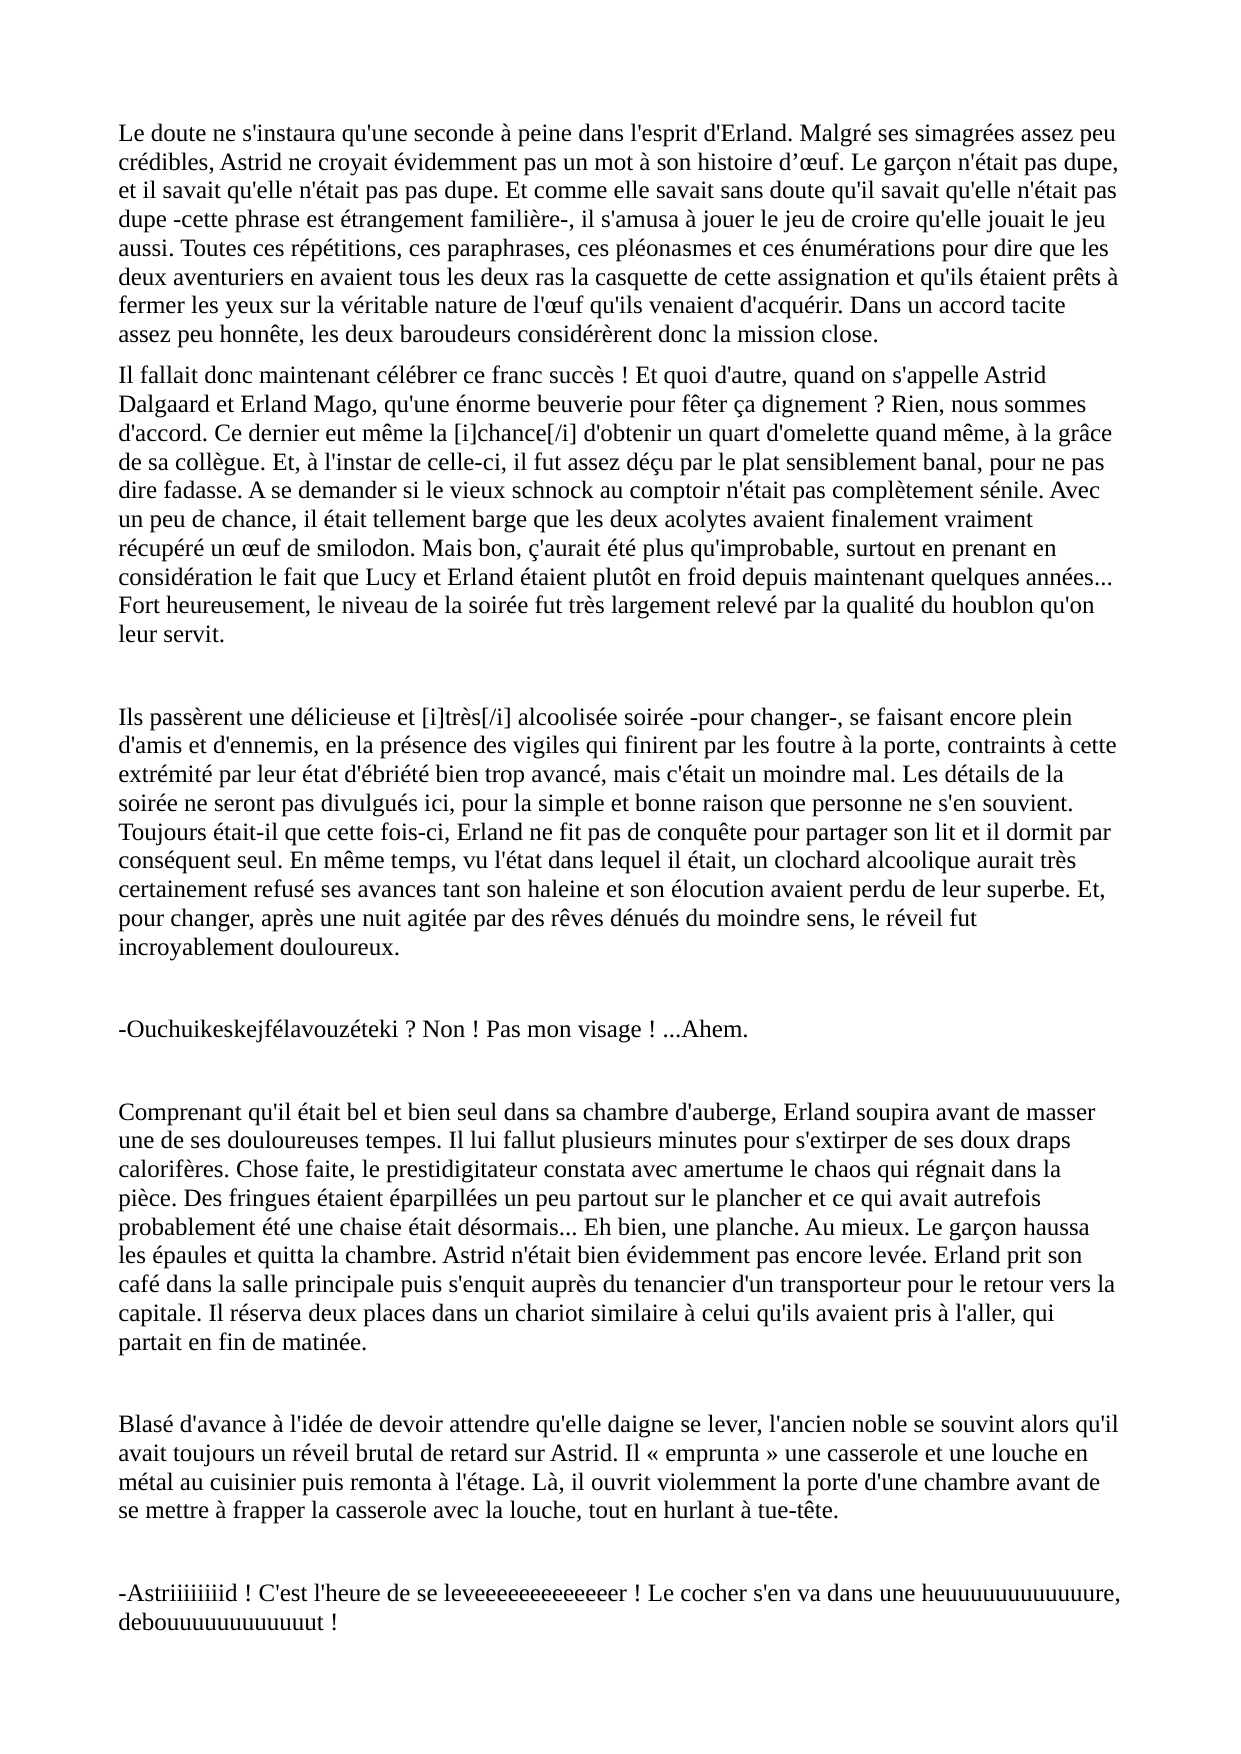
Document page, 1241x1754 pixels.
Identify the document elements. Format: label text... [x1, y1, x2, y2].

text Il fallait donc maintenant célébrer ce franc succès ! Et quoi d'autre, quand on s'appelle Astrid Dalgaard et Erland Mago, qu'une énorme beuverie pour fêter ça dignement ? Rien, nous sommes d'accord. Ce dernier eut même la [i]chance[/i] d'obtenir un quart d'omelette quand même, à la grâce de sa collègue. Et, à l'instar de celle-ci, il fut assez déçu par le plat sensiblement banal, pour ne pas dire fadasse. A se demander si le vieux schnock au comptoir n'était pas complètement sénile. Avec un peu de chance, il était tellement barge que les deux acolytes avaient finalement vraiment récupéré un œuf de smilodon. Mais bon, ç'aurait été plus qu'improbable, surtout en prenant en considération le fait que Lucy et Erland étaient plutôt en froid depuis maintenant quelques années... Fort heureusement, le niveau de la soirée fut très largement relevé par la qualité du houblon qu'on leur servit. [118, 361, 1122, 648]
text Blasé d'avance à l'idée de devoir attendre qu'elle daigne se lever, l'ancien noble se souvint alors qu'il avait toujours un réveil brutal de retard sur Astrid. Il « emprunta » une casserole et une louche en métal au cuisinier puis remonta à l'étage. Là, il ouvrit violemment la porte d'une chambre avant de se mettre à frapper la casserole avec la louche, tout en hurlant à tue-tête. [118, 1409, 1122, 1524]
text Le doute ne s'instaura qu'une seconde à peine dans l'esprit d'Erland. Malgré ses simagrées assez peu crédibles, Astrid ne croyait évidemment pas un mot à son histoire d’œuf. Le garçon n'était pas dupe, et il savait qu'elle n'était pas pas dupe. Et comme elle savait sans doute qu'il savait qu'elle n'était pas dupe -cette phrase est étrangement familière-, il s'amusa à jouer le jeu de croire qu'elle jouait le jeu aussi. Toutes ces répétitions, ces paraphrases, ces pléonasmes et ces énumérations pour dire que les deux aventuriers en avaient tous les deux ras la casquette de cette assignation et qu'ils étaient prêts à fermer les yeux sur la véritable nature de l'œuf qu'ils venaient d'acquérir. Dans un accord tacite assez peu honnête, les deux baroudeurs considérèrent donc la mission close. [118, 118, 1122, 348]
text -Ouchuikeskejfélavouzéteki ? Non ! Pas mon visage ! ...Ahem. [118, 1014, 1122, 1043]
text -Astriiiiiiiid ! C'est l'heure de se leveeeeeeeeeeeeer ! Le cocher s'en va dans une heuuuuuuuuuuuure, debouuuuuuuuuuuut ! [118, 1578, 1122, 1636]
text Comprenant qu'il était bel et bien seul dans sa chambre d'auberge, Erland soupira avant de masser une de ses douloureuses tempes. Il lui fallut plusieurs minutes pour s'extirper de ses doux draps calorifères. Chose faite, le prestidigitateur constata avec amertume le chaos qui régnait dans la pièce. Des fringues étaient éparpillées un peu partout sur le plancher et ce qui avait autrefois probablement été une chaise était désormais... Eh bien, une planche. Au mieux. Le garçon haussa les épaules et quitta la chambre. Astrid n'était bien évidemment pas encore levée. Erland prit son café dans la salle principale puis s'enquit auprès du tenancier d'un transporteur pour le retour vers la capitale. Il réserva deux places dans un chariot similaire à celui qu'ils avaient pris à l'aller, qui partait en fin de matinée. [118, 1097, 1122, 1356]
text Ils passèrent une délicieuse et [i]très[/i] alcoolisée soirée -pour changer-, se faisant encore plein d'amis et d'ennemis, en la présence des vigiles qui finirent par les foutre à la porte, contraints à cette extrémité par leur état d'ébriété bien trop avancé, mais c'était un moindre mal. Les détails de la soirée ne seront pas divulgués ici, pour la simple et bonne raison que personne ne s'en souvient. Toujours était-il que cette fois-ci, Erland ne fit pas de conquête pour partager son lit et il dormit par conséquent seul. En même temps, vu l'état dans lequel il était, un clochard alcoolique aurait très certainement refusé ses avances tant son haleine et son élocution avaient perdu de leur superbe. Et, pour changer, après une nuit agitée par des rêves dénués du moindre sens, le réveil fut incroyablement douloureux. [118, 702, 1122, 961]
